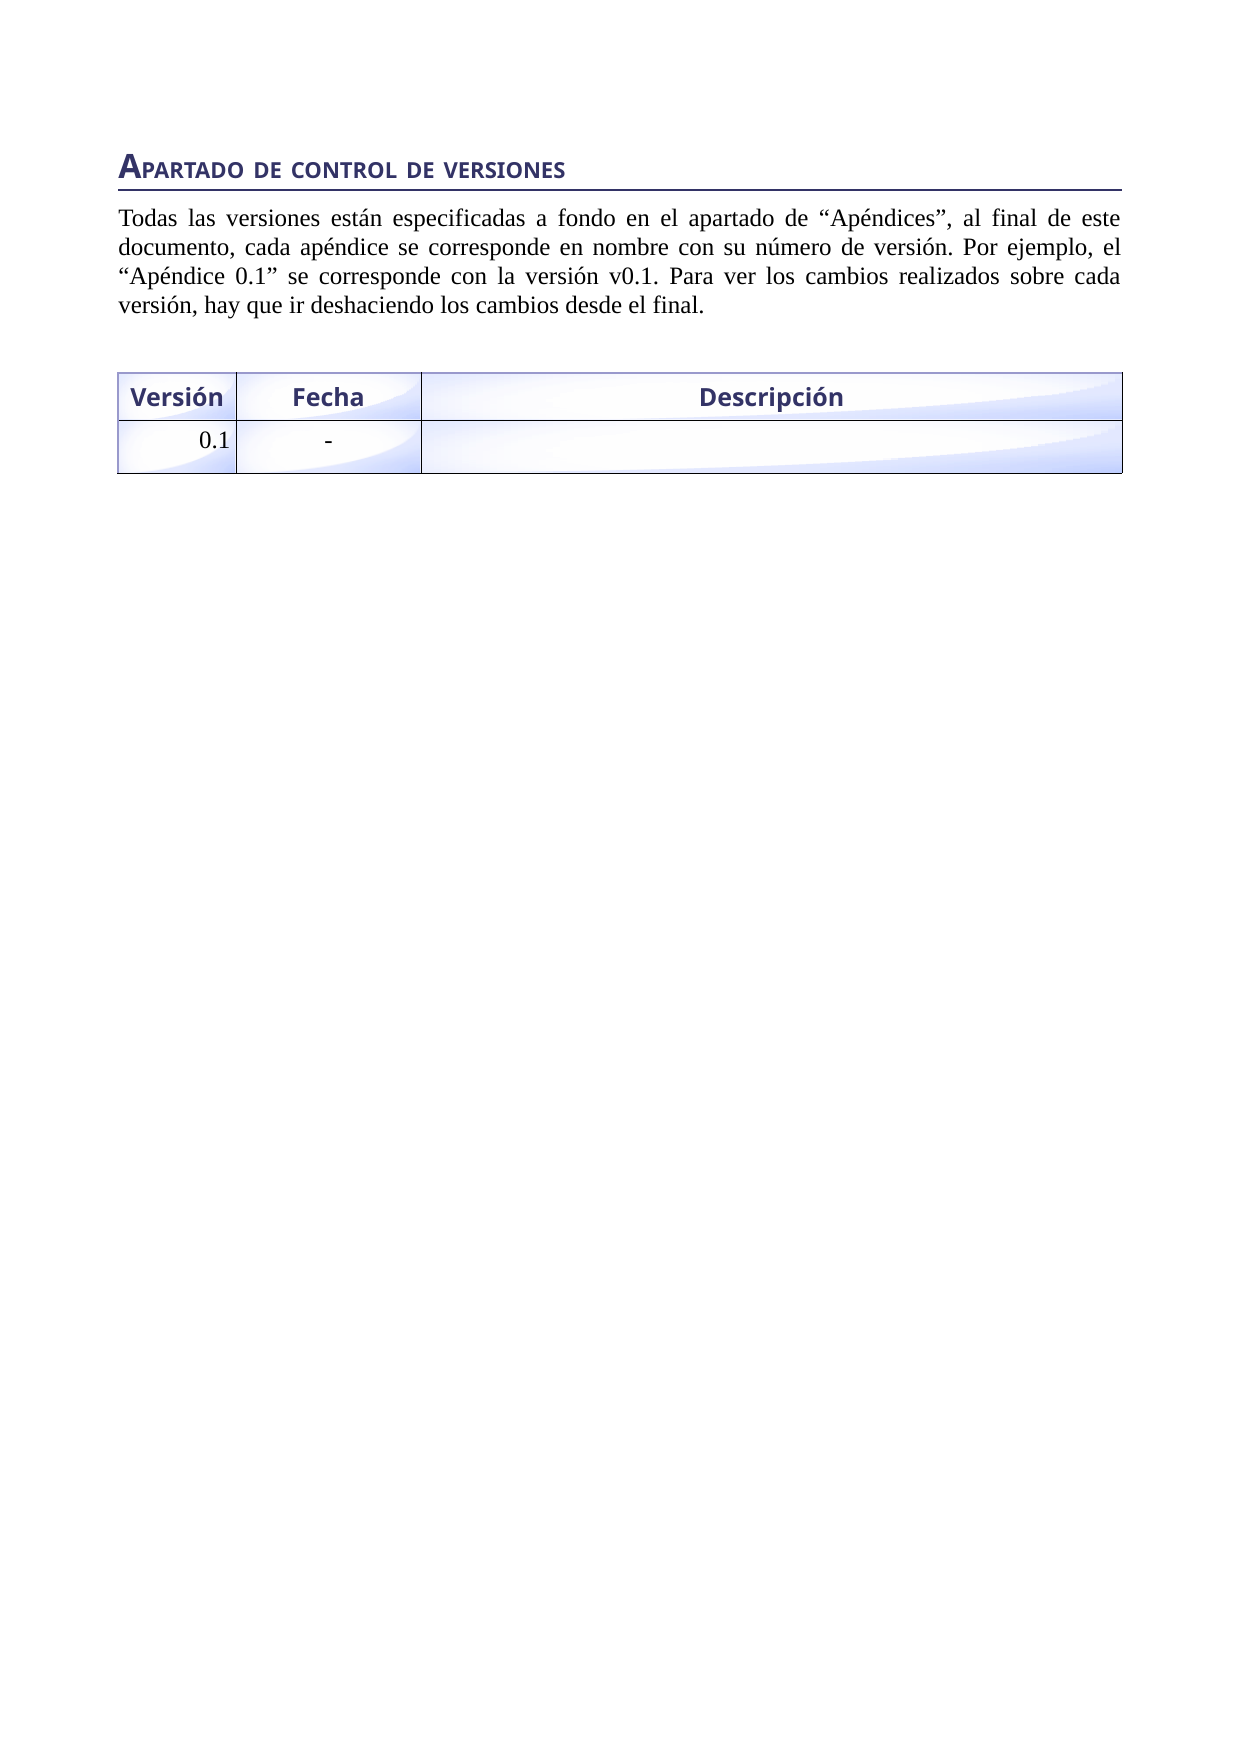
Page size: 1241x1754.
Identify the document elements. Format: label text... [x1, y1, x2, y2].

subtitle Apartado de control de versiones [118, 143, 1122, 189]
table_header Descripción [422, 374, 1122, 420]
table_cell - [237, 421, 421, 473]
table_header Fecha [237, 374, 421, 420]
table_header Versión [119, 374, 236, 420]
text Todas las versiones están especificadas a fondo en el apartado de “Apéndices”, al final de este documento, cada apéndice se corresponde en nombre con su número de versión. Por ejemplo, el “Apéndice 0.1” se corresponde con la versión v0.1. Para ver los cambios realizados sobre cada versión, hay que ir deshaciendo los cambios desde el final. [118, 203, 1122, 318]
table_cell [422, 421, 1122, 473]
table_cell 0.1 [119, 421, 236, 473]
